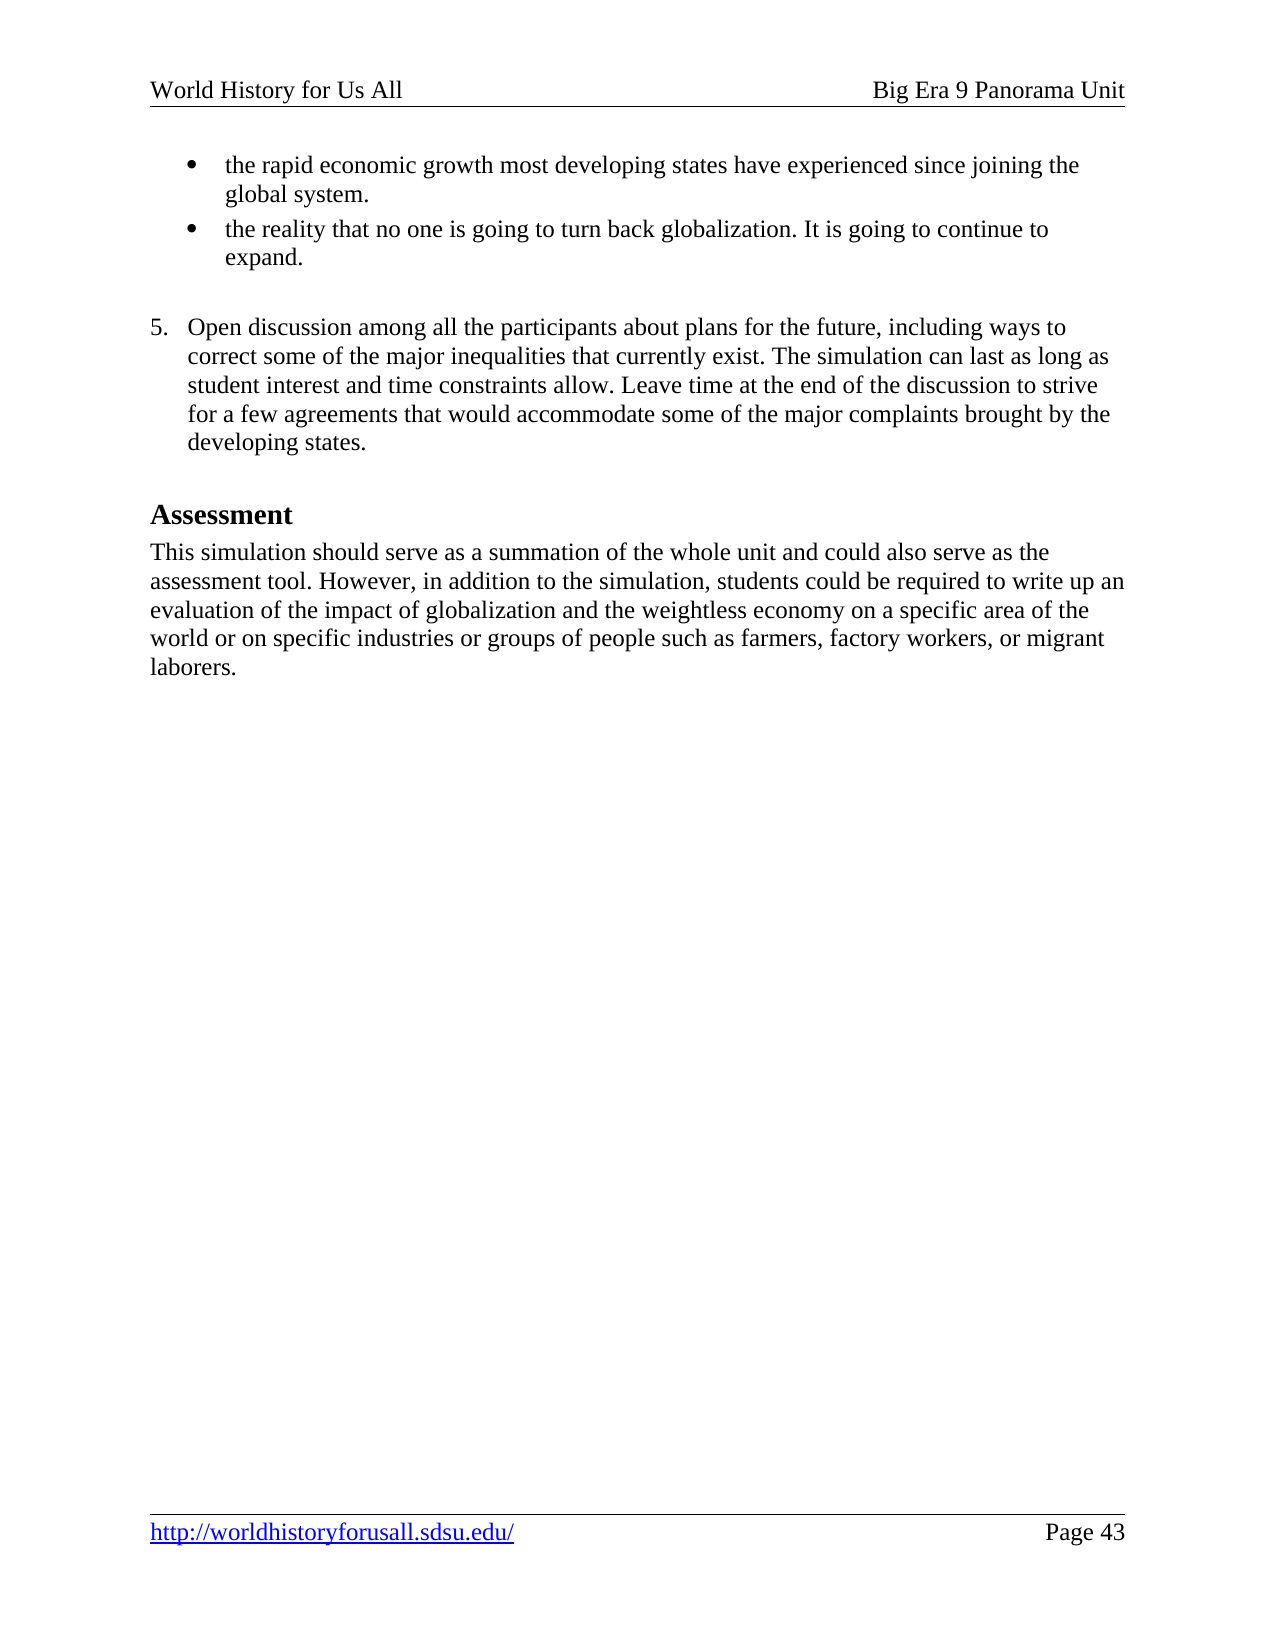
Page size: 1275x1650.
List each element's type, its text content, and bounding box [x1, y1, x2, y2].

text Assessment [150, 497, 1125, 531]
list the reality that no one is going to turn back globalization. It is going to continue to expand. [187, 214, 1125, 271]
text This simulation should serve as a summation of the whole unit and could also serve as the assessment tool. However, in addition to the simulation, students could be required to write up an evaluation of the impact of globalization and the weightless economy on a specific area of the world or on specific industries or groups of people such as farmers, factory workers, or migrant laborers. [150, 537, 1125, 681]
list Open discussion among all the participants about plans for the future, including ways to correct some of the major inequalities that currently exist. The simulation can last as long as student interest and time constraints allow. Leave time at the end of the discussion to strive for a few agreements that would accommodate some of the major complaints brought by the developing states. [150, 312, 1125, 456]
list the rapid economic growth most developing states have experienced since joining the global system. [187, 150, 1125, 207]
